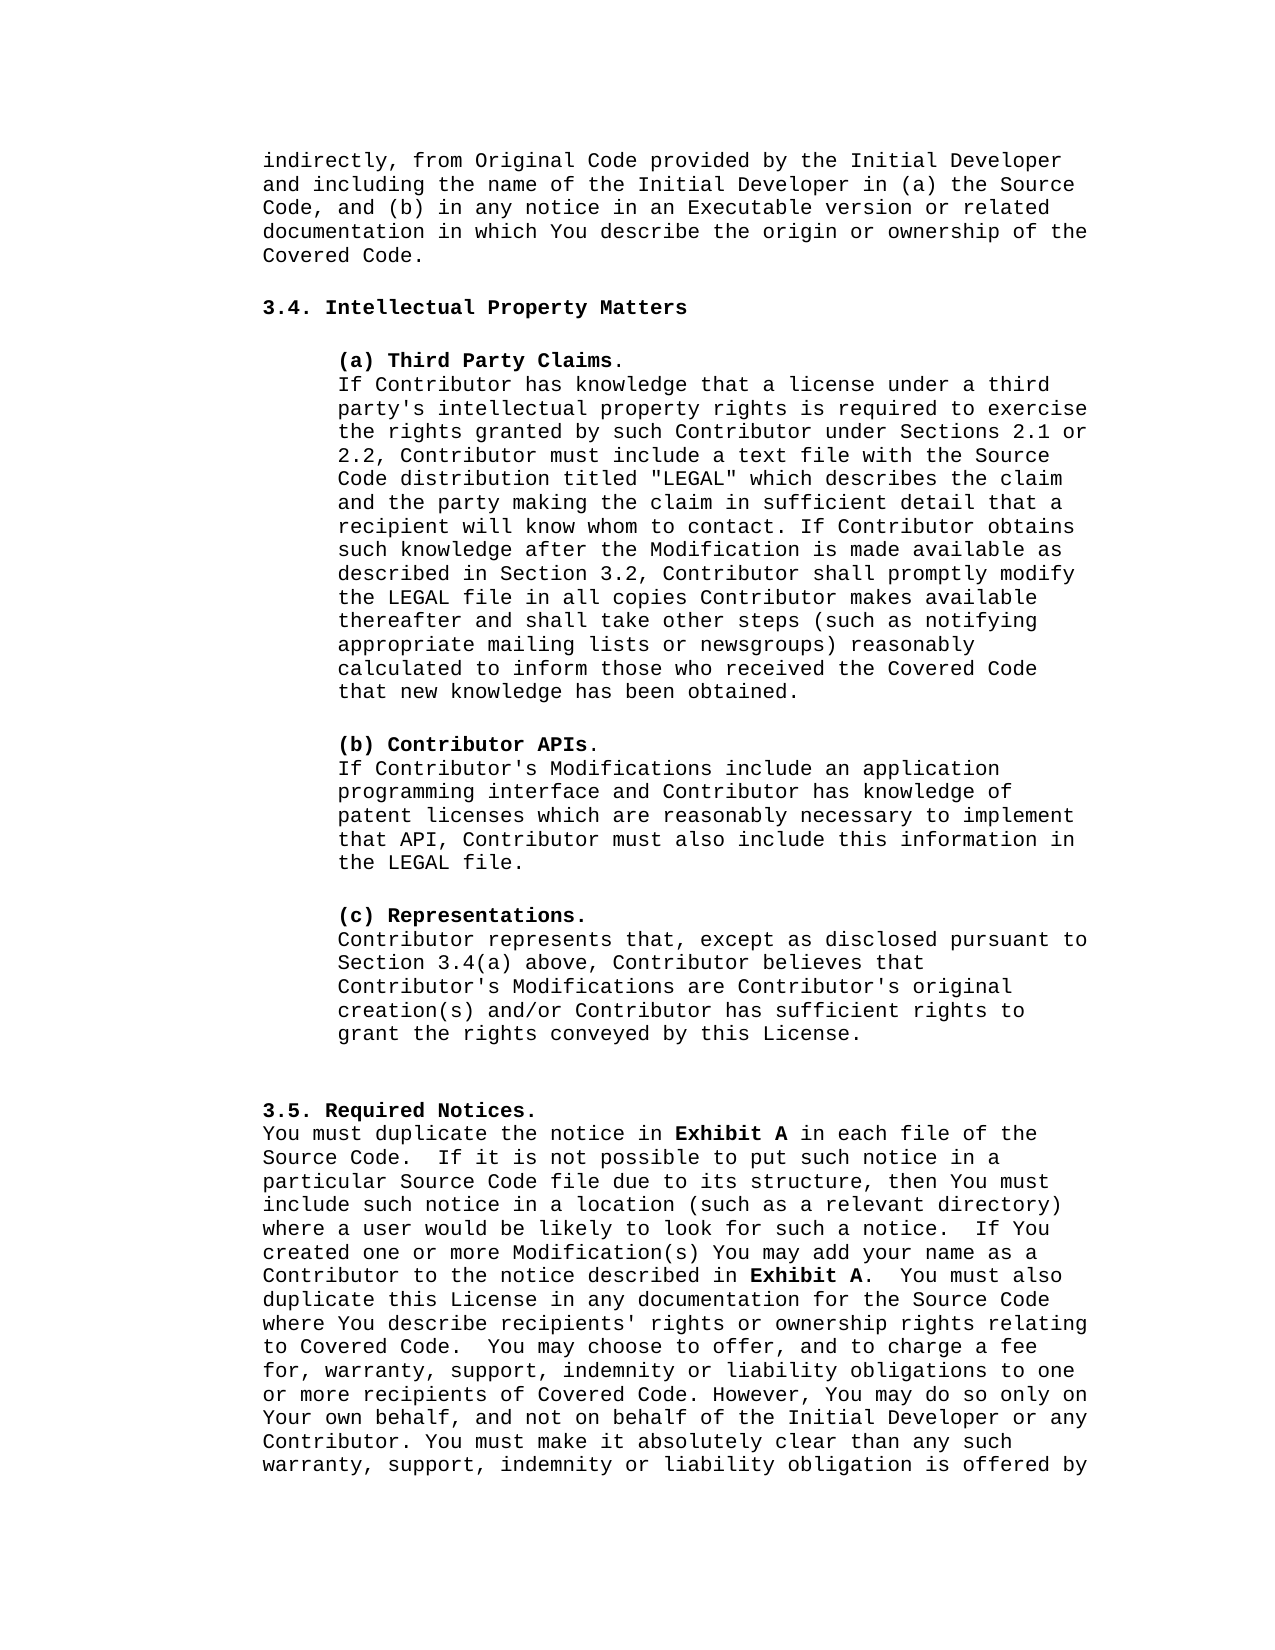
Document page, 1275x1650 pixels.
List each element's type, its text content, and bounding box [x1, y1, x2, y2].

text 3.4. Intellectual Property Matters [262, 297, 1087, 321]
text (c) Representations. Contributor represents that, except as disclosed pursuant to Section 3.4(a) above, Contributor believes that Contributor's Modifications are Contributor's original creation(s) and/or Contributor has sufficient rights to grant the rights conveyed by this License. [337, 905, 1087, 1047]
text 3.5. Required Notices. You must duplicate the notice in Exhibit A in each file of the Source Code. If it is not possible to put such notice in a particular Source Code file due to its structure, then You must include such notice in a location (such as a relevant directory) where a user would be likely to look for such a notice. If You created one or more Modification(s) You may add your name as a Contributor to the notice described in Exhibit A. You must also duplicate this License in any documentation for the Source Code where You describe recipients' rights or ownership rights relating to Covered Code. You may choose to offer, and to charge a fee for, warranty, support, indemnity or liability obligations to one or more recipients of Covered Code. However, You may do so only on Your own behalf, and not on behalf of the Initial Developer or any Contributor. You must make it absolutely clear than any such warranty, support, indemnity or liability obligation is offered by [262, 1076, 1087, 1478]
text (a) Third Party Claims. If Contributor has knowledge that a license under a third party's intellectual property rights is required to exercise the rights granted by such Contributor under Sections 2.1 or 2.2, Contributor must include a text file with the Source Code distribution titled "LEGAL" which describes the claim and the party making the claim in sufficient detail that a recipient will know whom to contact. If Contributor obtains such knowledge after the Modification is made available as described in Section 3.2, Contributor shall promptly modify the LEGAL file in all copies Contributor makes available thereafter and shall take other steps (such as notifying appropriate mailing lists or newsgroups) reasonably calculated to inform those who received the Covered Code that new knowledge has been obtained. [337, 350, 1087, 705]
text (b) Contributor APIs. If Contributor's Modifications include an application programming interface and Contributor has knowledge of patent licenses which are reasonably necessary to implement that API, Contributor must also include this information in the LEGAL file. [337, 734, 1087, 876]
text indirectly, from Original Code provided by the Initial Developer and including the name of the Initial Developer in (a) the Source Code, and (b) in any notice in an Executable version or related documentation in which You describe the origin or ownership of the Covered Code. [262, 150, 1087, 268]
